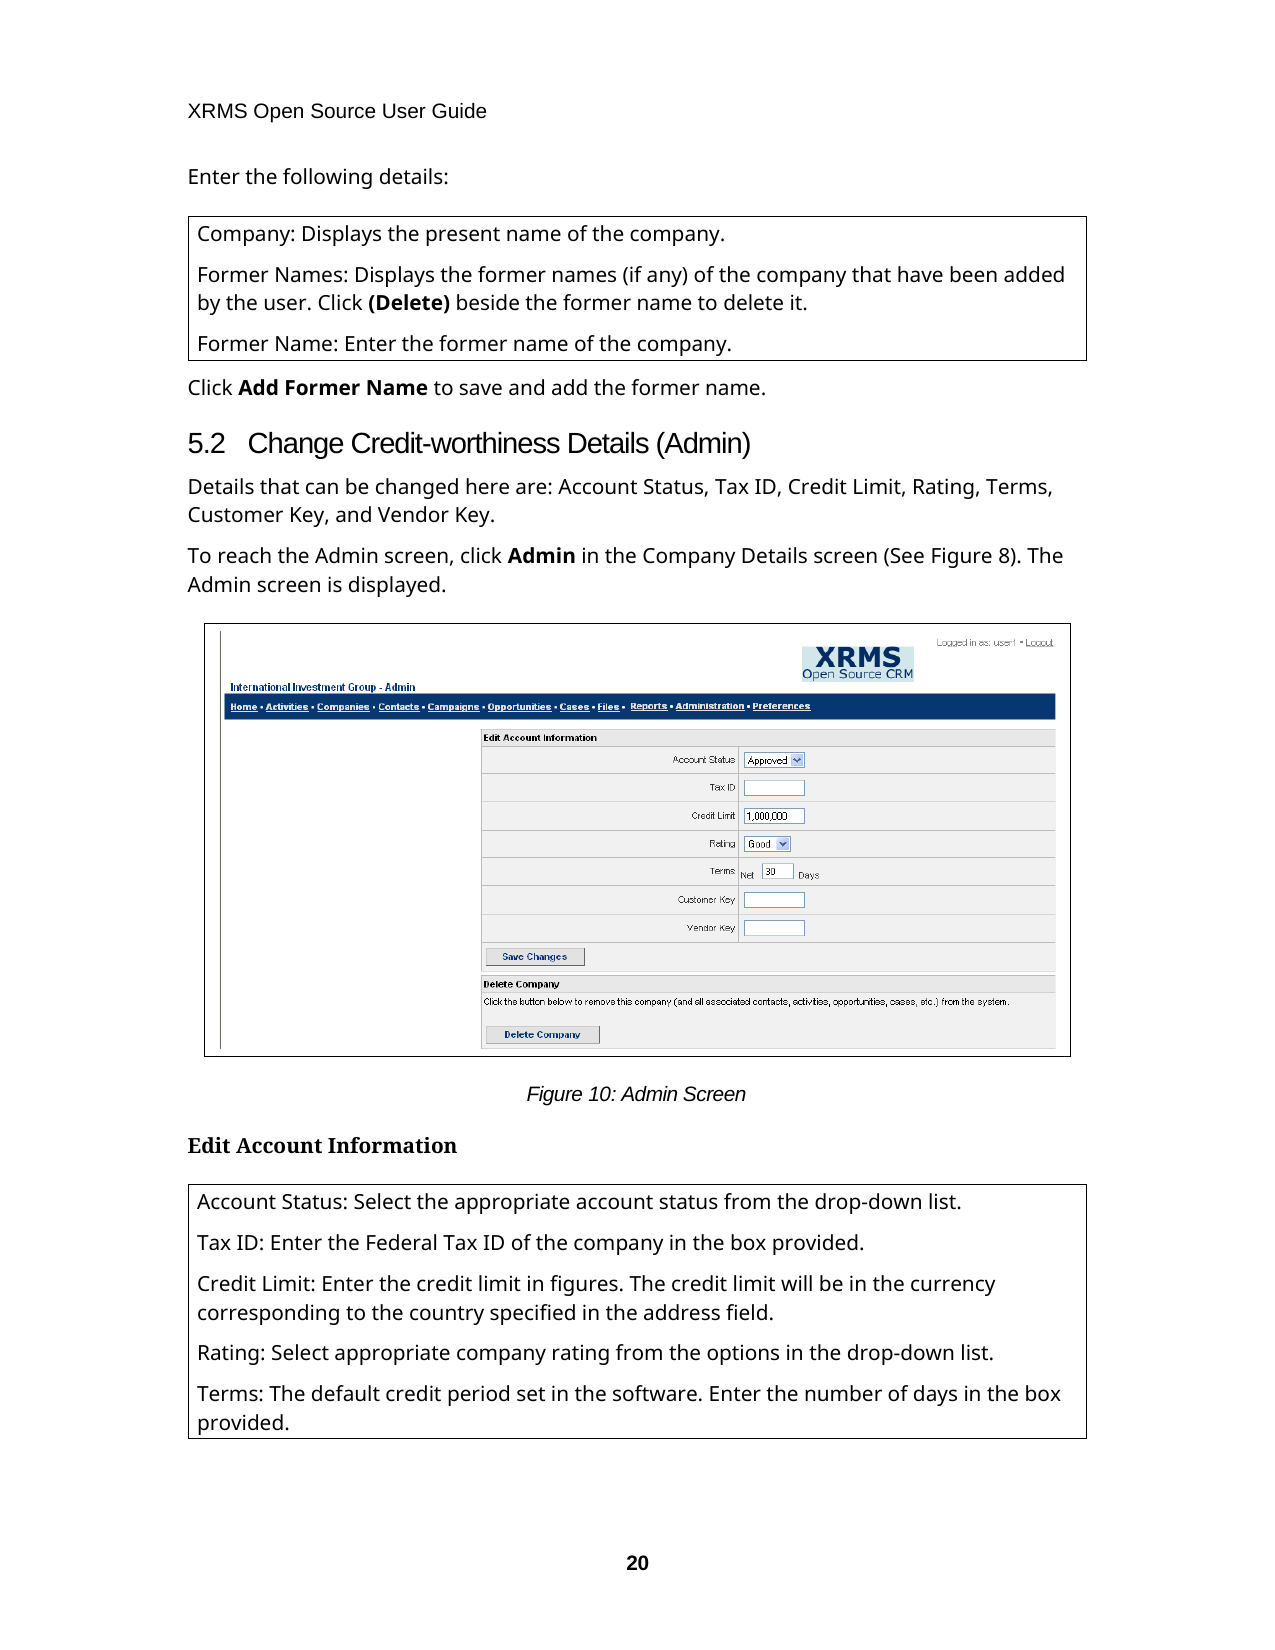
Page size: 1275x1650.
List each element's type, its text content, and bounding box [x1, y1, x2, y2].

text To reach the Admin screen, click Admin in the Company Details screen (See Figure 8). The Admin screen is displayed. [187, 541, 1087, 598]
subtitle Change Credit-worthiness Details (Admin) [187, 427, 1087, 459]
text Tax ID: Enter the Federal Tax ID of the company in the box provided. [189, 1225, 1086, 1257]
picture [219, 631, 1056, 1049]
text Click Add Former Name to save and add the former name. [187, 373, 1087, 402]
text Account Status: Select the appropriate account status from the drop-down list. [189, 1185, 1086, 1216]
text Former Name: Enter the former name of the company. [189, 326, 1086, 360]
text Enter the following details: [187, 162, 1087, 191]
text Credit Limit: Enter the credit limit in figures. The credit limit will be in the currency corresponding to the country specified in the address field. [189, 1266, 1086, 1326]
text Terms: The default credit period set in the software. Enter the number of days in the box provided. [189, 1376, 1086, 1438]
text Company: Displays the present name of the company. [189, 217, 1086, 247]
text Figure 10: Admin Screen [187, 1082, 1087, 1106]
text Details that can be changed here are: Account Status, Tax ID, Credit Limit, Rating, Terms, Customer Key, and Vendor Key. [187, 472, 1087, 529]
text Former Names: Displays the former names (if any) of the company that have been added by the user. Click (Delete) beside the former name to delete it. [189, 257, 1086, 317]
text Rating: Select appropriate company rating from the options in the drop-down list. [189, 1335, 1086, 1367]
text Edit Account Information [187, 1131, 1087, 1159]
